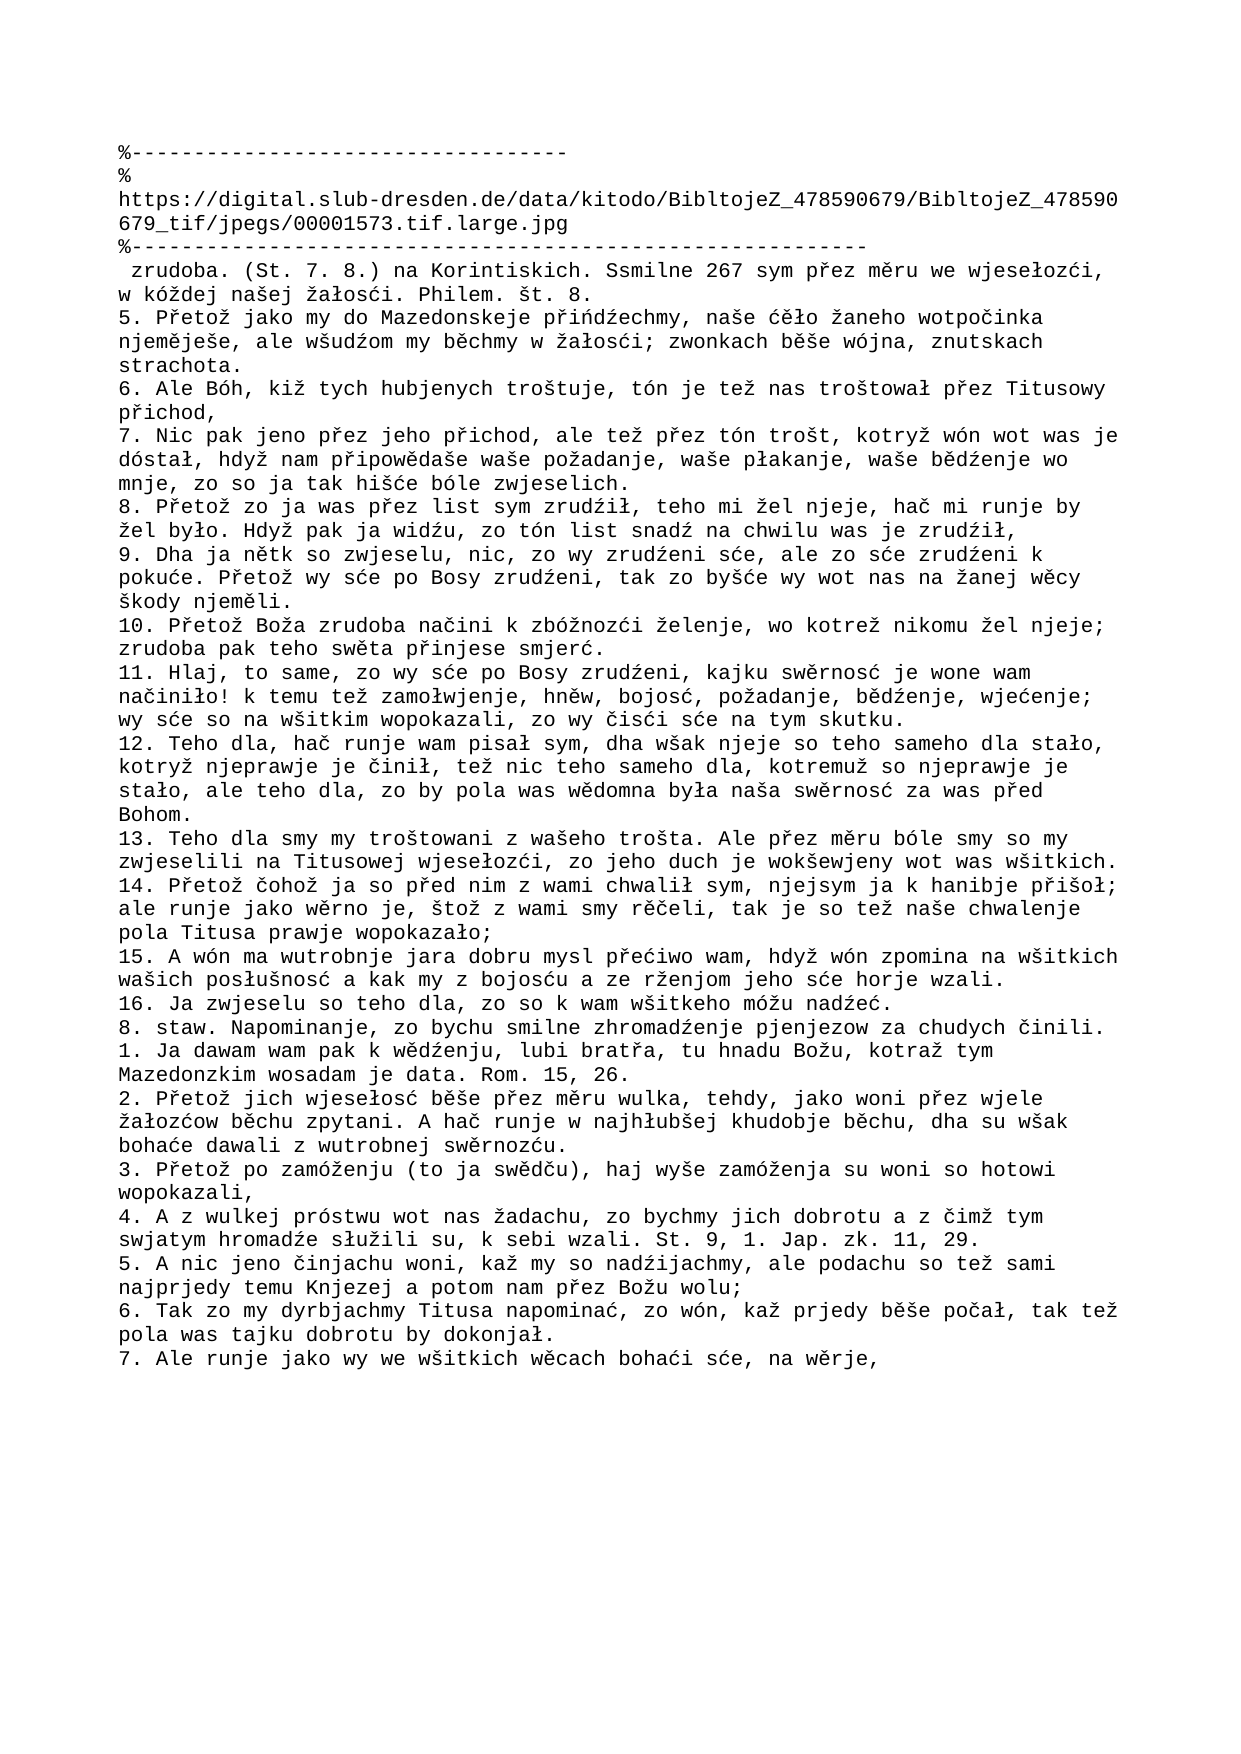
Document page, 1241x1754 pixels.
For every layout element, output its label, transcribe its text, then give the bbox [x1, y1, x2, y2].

text 11. Hlaj, to same, zo wy sće po Bosy zrudźeni, kajku swěrnosć je wone wam načiniło! k temu tež zamołwjenje, hněw, bojosć, požadanje, bědźenje, wjećenje; wy sće so na wšitkim wopokazali, zo wy čisći sće na tym skutku. [118, 662, 1122, 733]
text 5. A nic jeno činjachu woni, kaž my so nadźijachmy, ale podachu so tež sami najprjedy temu Knjezej a potom nam přez Božu wolu; [118, 1253, 1122, 1300]
text 9. Dha ja nětk so zwjeselu, nic, zo wy zrudźeni sće, ale zo sće zrudźeni k pokuće. Přetož wy sće po Bosy zrudźeni, tak zo byšće wy wot nas na žanej wěcy škody njeměli. [118, 544, 1122, 615]
text 6. Ale Bóh, kiž tych hubjenych troštuje, tón je tež nas troštował přez Titusowy přichod, [118, 378, 1122, 426]
text %----------------------------------------------------------- [118, 236, 1122, 260]
text 16. Ja zwjeselu so teho dla, zo so k wam wšitkeho móžu nadźeć. [118, 993, 1122, 1017]
text 8. staw. Napominanje, zo bychu smilne zhromadźenje pjenjezow za chudych činili. [118, 1017, 1122, 1040]
text %----------------------------------- [118, 142, 1122, 165]
text 4. A z wulkej próstwu wot nas žadachu, zo bychmy jich dobrotu a z čimž tym swjatym hromadźe słužili su, k sebi wzali. St. 9, 1. Jap. zk. 11, 29. [118, 1206, 1122, 1253]
text zrudoba. (St. 7. 8.) na Korintiskich. Ssmilne 267 sym přez měru we wjesełozći, w kóždej našej žałosći. Philem. št. 8. [118, 260, 1122, 307]
text 10. Přetož Boža zrudoba načini k zbóžnozći želenje, wo kotrež nikomu žel njeje; zrudoba pak teho swěta přinjese smjerć. [118, 615, 1122, 662]
text % https://digital.slub-dresden.de/data/kitodo/BibltojeZ_478590679/BibltojeZ_478590679_tif/jpegs/00001573.tif.large.jpg [118, 165, 1122, 236]
text 7. Ale runje jako wy we wšitkich wěcach bohaći sće, na wěrje, [118, 1348, 1122, 1371]
text 12. Teho dla, hač runje wam pisał sym, dha wšak njeje so teho sameho dla stało, kotryž njeprawje je činił, tež nic teho sameho dla, kotremuž so njeprawje je stało, ale teho dla, zo by pola was wědomna była naša swěrnosć za was před Bohom. [118, 733, 1122, 827]
text 2. Přetož jich wjesełosć běše přez měru wulka, tehdy, jako woni přez wjele žałozćow běchu zpytani. A hač runje w najhłubšej khudobje běchu, dha su wšak bohaće dawali z wutrobnej swěrnozću. [118, 1088, 1122, 1158]
text 13. Teho dla smy my troštowani z wašeho trošta. Ale přez měru bóle smy so my zwjeselili na Titusowej wjesełozći, zo jeho duch je wokšewjeny wot was wšitkich. [118, 827, 1122, 875]
text 5. Přetož jako my do Mazedonskeje přińdźechmy, naše ćěło žaneho wotpočinka njeměješe, ale wšudźom my běchmy w žałosći; zwonkach běše wójna, znutskach strachota. [118, 307, 1122, 378]
text 15. A wón ma wutrobnje jara dobru mysl přećiwo wam, hdyž wón zpomina na wšitkich wašich posłušnosć a kak my z bojosću a ze rženjom jeho sće horje wzali. [118, 946, 1122, 993]
text 7. Nic pak jeno přez jeho přichod, ale tež přez tón trošt, kotryž wón wot was je dóstał, hdyž nam připowědaše waše požadanje, waše płakanje, waše bědźenje wo mnje, zo so ja tak hišće bóle zwjeselich. [118, 426, 1122, 496]
text 8. Přetož zo ja was přez list sym zrudźił, teho mi žel njeje, hač mi runje by žel było. Hdyž pak ja widźu, zo tón list snadź na chwilu was je zrudźił, [118, 496, 1122, 544]
text 6. Tak zo my dyrbjachmy Titusa napominać, zo wón, kaž prjedy běše počał, tak tež pola was tajku dobrotu by dokonjał. [118, 1300, 1122, 1348]
text 14. Přetož čohož ja so před nim z wami chwalił sym, njejsym ja k hanibje přišoł; ale runje jako wěrno je, štož z wami smy rěčeli, tak je so tež naše chwalenje pola Titusa prawje wopokazało; [118, 875, 1122, 946]
text 3. Přetož po zamóženju (to ja swědču), haj wyše zamóženja su woni so hotowi wopokazali, [118, 1158, 1122, 1206]
text 1. Ja dawam wam pak k wědźenju, lubi bratřa, tu hnadu Božu, kotraž tym Mazedonzkim wosadam je data. Rom. 15, 26. [118, 1040, 1122, 1088]
